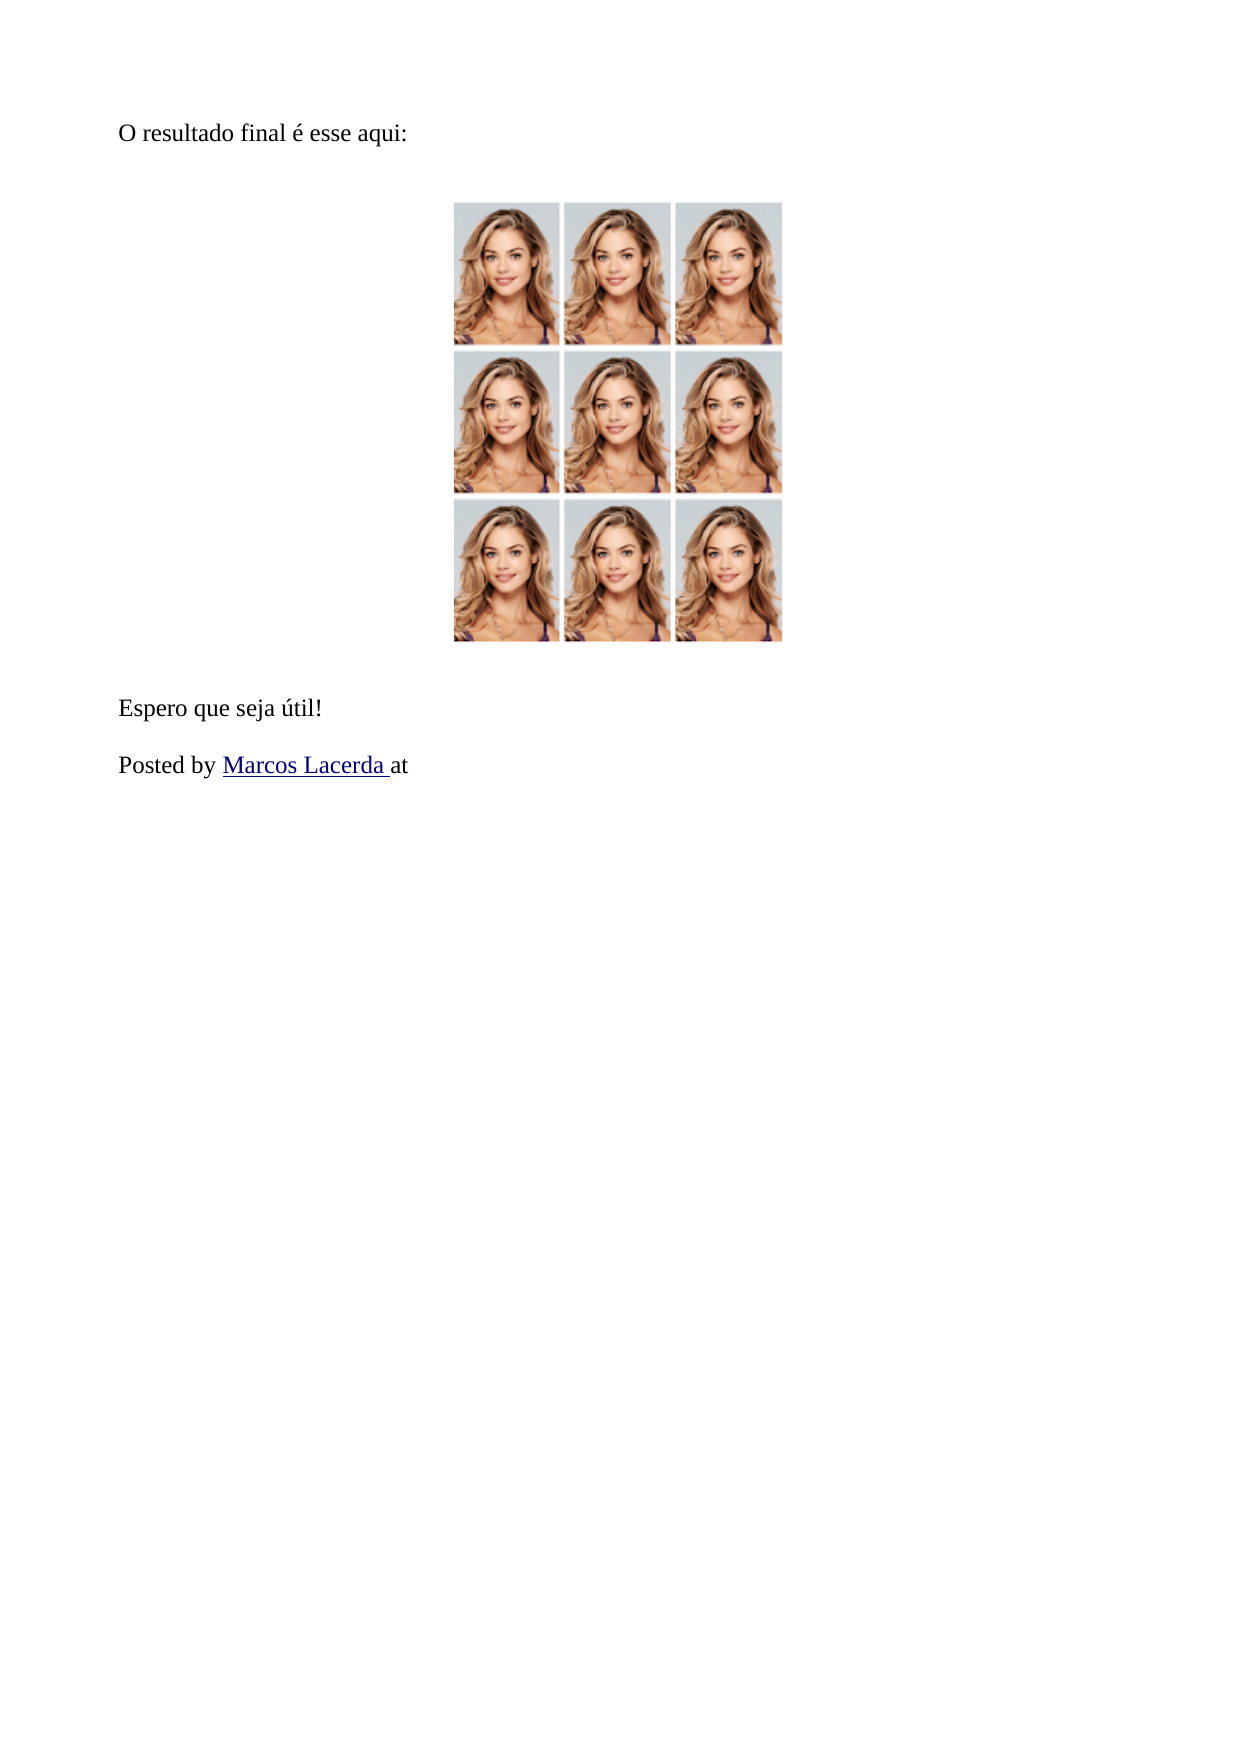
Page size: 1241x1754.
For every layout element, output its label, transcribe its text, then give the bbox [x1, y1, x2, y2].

text O resultado final é esse aqui: [118, 118, 1122, 147]
picture [453, 175, 787, 676]
text Espero que seja útil! [118, 693, 1122, 722]
text Posted by Marcos Lacerda at [118, 751, 1122, 779]
